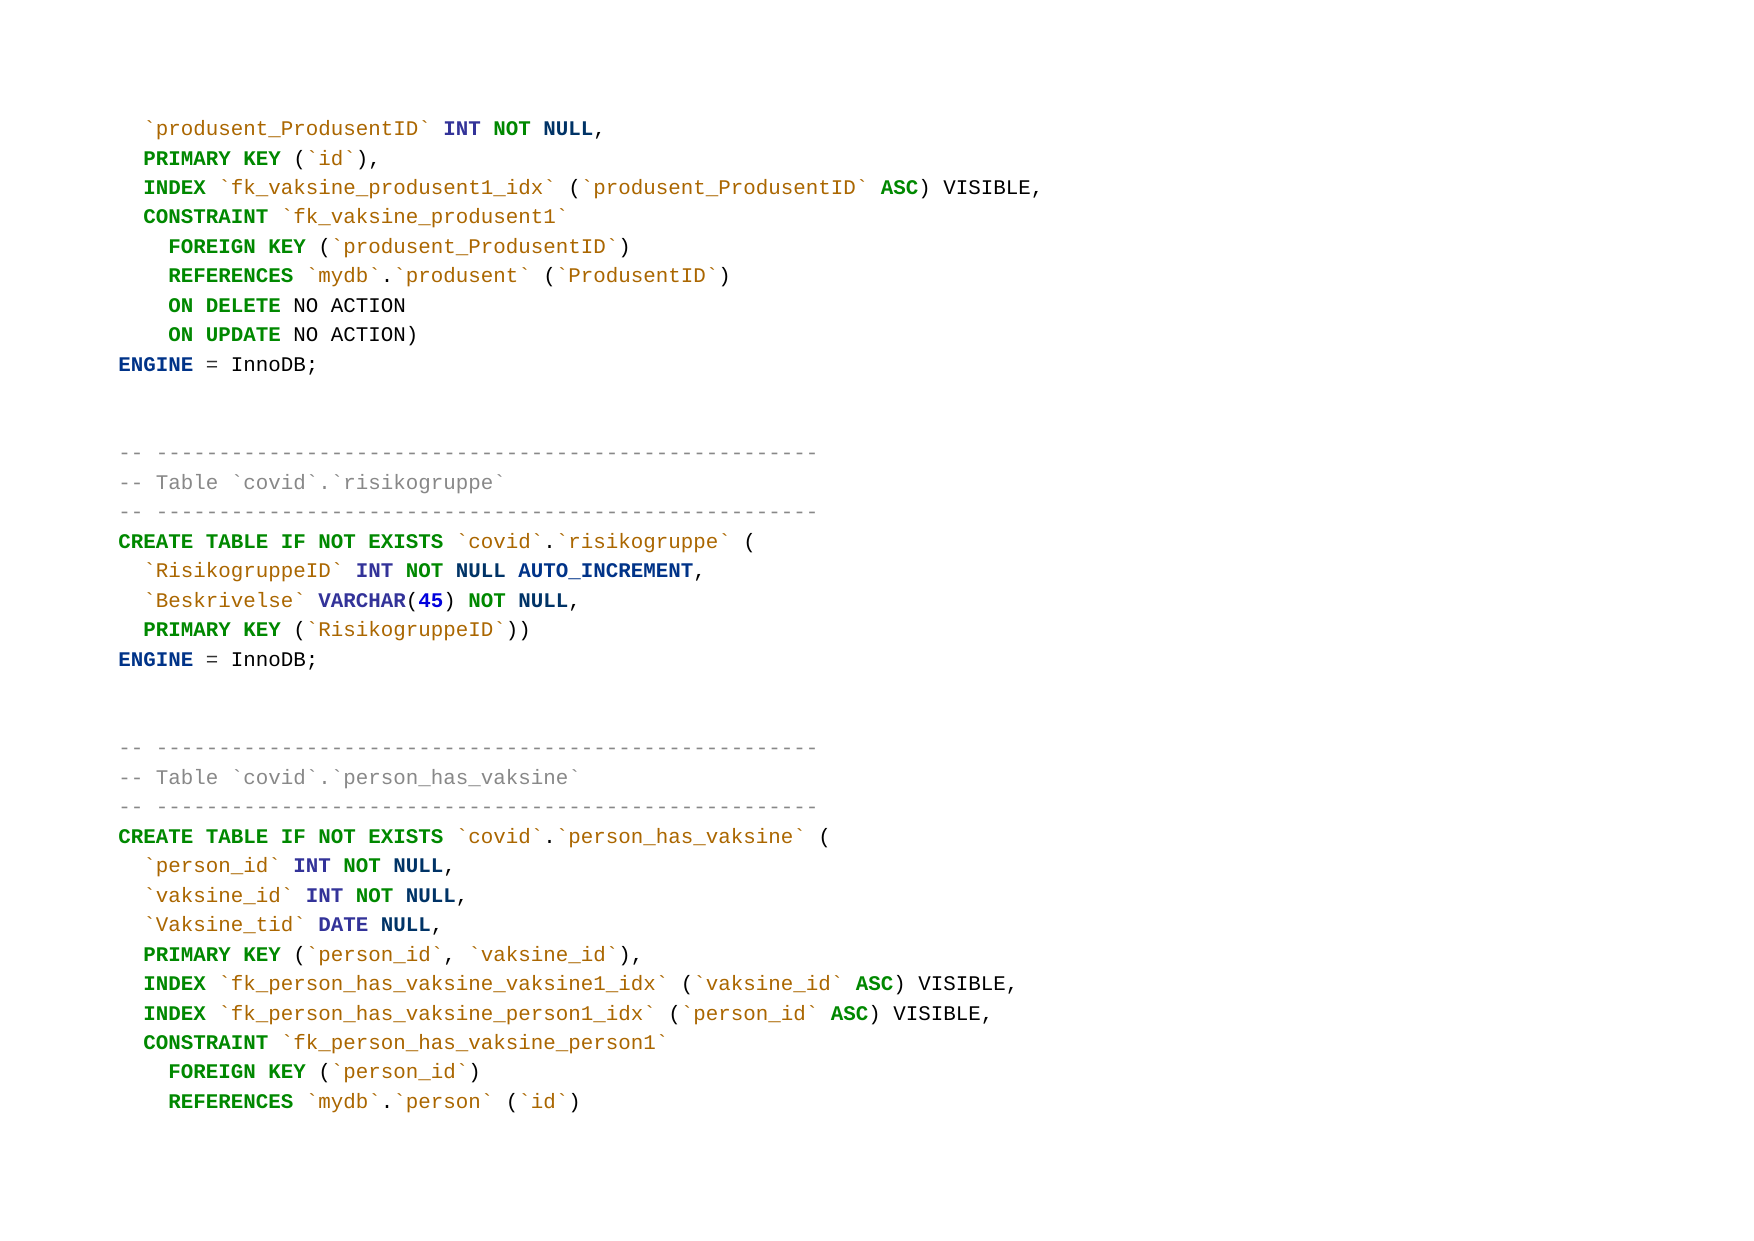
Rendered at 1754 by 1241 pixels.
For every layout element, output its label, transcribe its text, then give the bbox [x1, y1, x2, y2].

text -- ----------------------------------------------------- [118, 442, 1636, 466]
text -- ----------------------------------------------------- [118, 501, 1636, 525]
text `Vaksine_tid` DATE NULL, [118, 914, 1636, 938]
text `RisikogruppeID` INT NOT NULL AUTO_INCREMENT, [118, 560, 1636, 584]
text ON UPDATE NO ACTION) [118, 324, 1636, 348]
text PRIMARY KEY (`id`), [118, 148, 1636, 171]
text -- Table `covid`.`risikogruppe` [118, 472, 1636, 496]
text `person_id` INT NOT NULL, [118, 855, 1636, 879]
text -- Table `covid`.`person_has_vaksine` [118, 767, 1636, 790]
text CONSTRAINT `fk_vaksine_produsent1` [118, 207, 1636, 230]
text -- ----------------------------------------------------- [118, 737, 1636, 761]
text PRIMARY KEY (`RisikogruppeID`)) [118, 619, 1636, 643]
text `Beskrivelse` VARCHAR(45) NOT NULL, [118, 590, 1636, 613]
text CONSTRAINT `fk_person_has_vaksine_person1` [118, 1032, 1636, 1056]
text `produsent_ProdusentID` INT NOT NULL, [118, 118, 1636, 142]
text INDEX `fk_vaksine_produsent1_idx` (`produsent_ProdusentID` ASC) VISIBLE, [118, 177, 1636, 201]
text FOREIGN KEY (`produsent_ProdusentID`) [118, 236, 1636, 260]
text REFERENCES `mydb`.`person` (`id`) [118, 1091, 1636, 1114]
text ON DELETE NO ACTION [118, 295, 1636, 319]
text `vaksine_id` INT NOT NULL, [118, 884, 1636, 908]
text CREATE TABLE IF NOT EXISTS `covid`.`risikogruppe` ( [118, 531, 1636, 554]
text CREATE TABLE IF NOT EXISTS `covid`.`person_has_vaksine` ( [118, 826, 1636, 849]
text INDEX `fk_person_has_vaksine_person1_idx` (`person_id` ASC) VISIBLE, [118, 1002, 1636, 1026]
text PRIMARY KEY (`person_id`, `vaksine_id`), [118, 943, 1636, 967]
text ENGINE = InnoDB; [118, 649, 1636, 672]
text FOREIGN KEY (`person_id`) [118, 1061, 1636, 1085]
text REFERENCES `mydb`.`produsent` (`ProdusentID`) [118, 266, 1636, 289]
text INDEX `fk_person_has_vaksine_vaksine1_idx` (`vaksine_id` ASC) VISIBLE, [118, 973, 1636, 997]
text ENGINE = InnoDB; [118, 354, 1636, 378]
text -- ----------------------------------------------------- [118, 796, 1636, 820]
